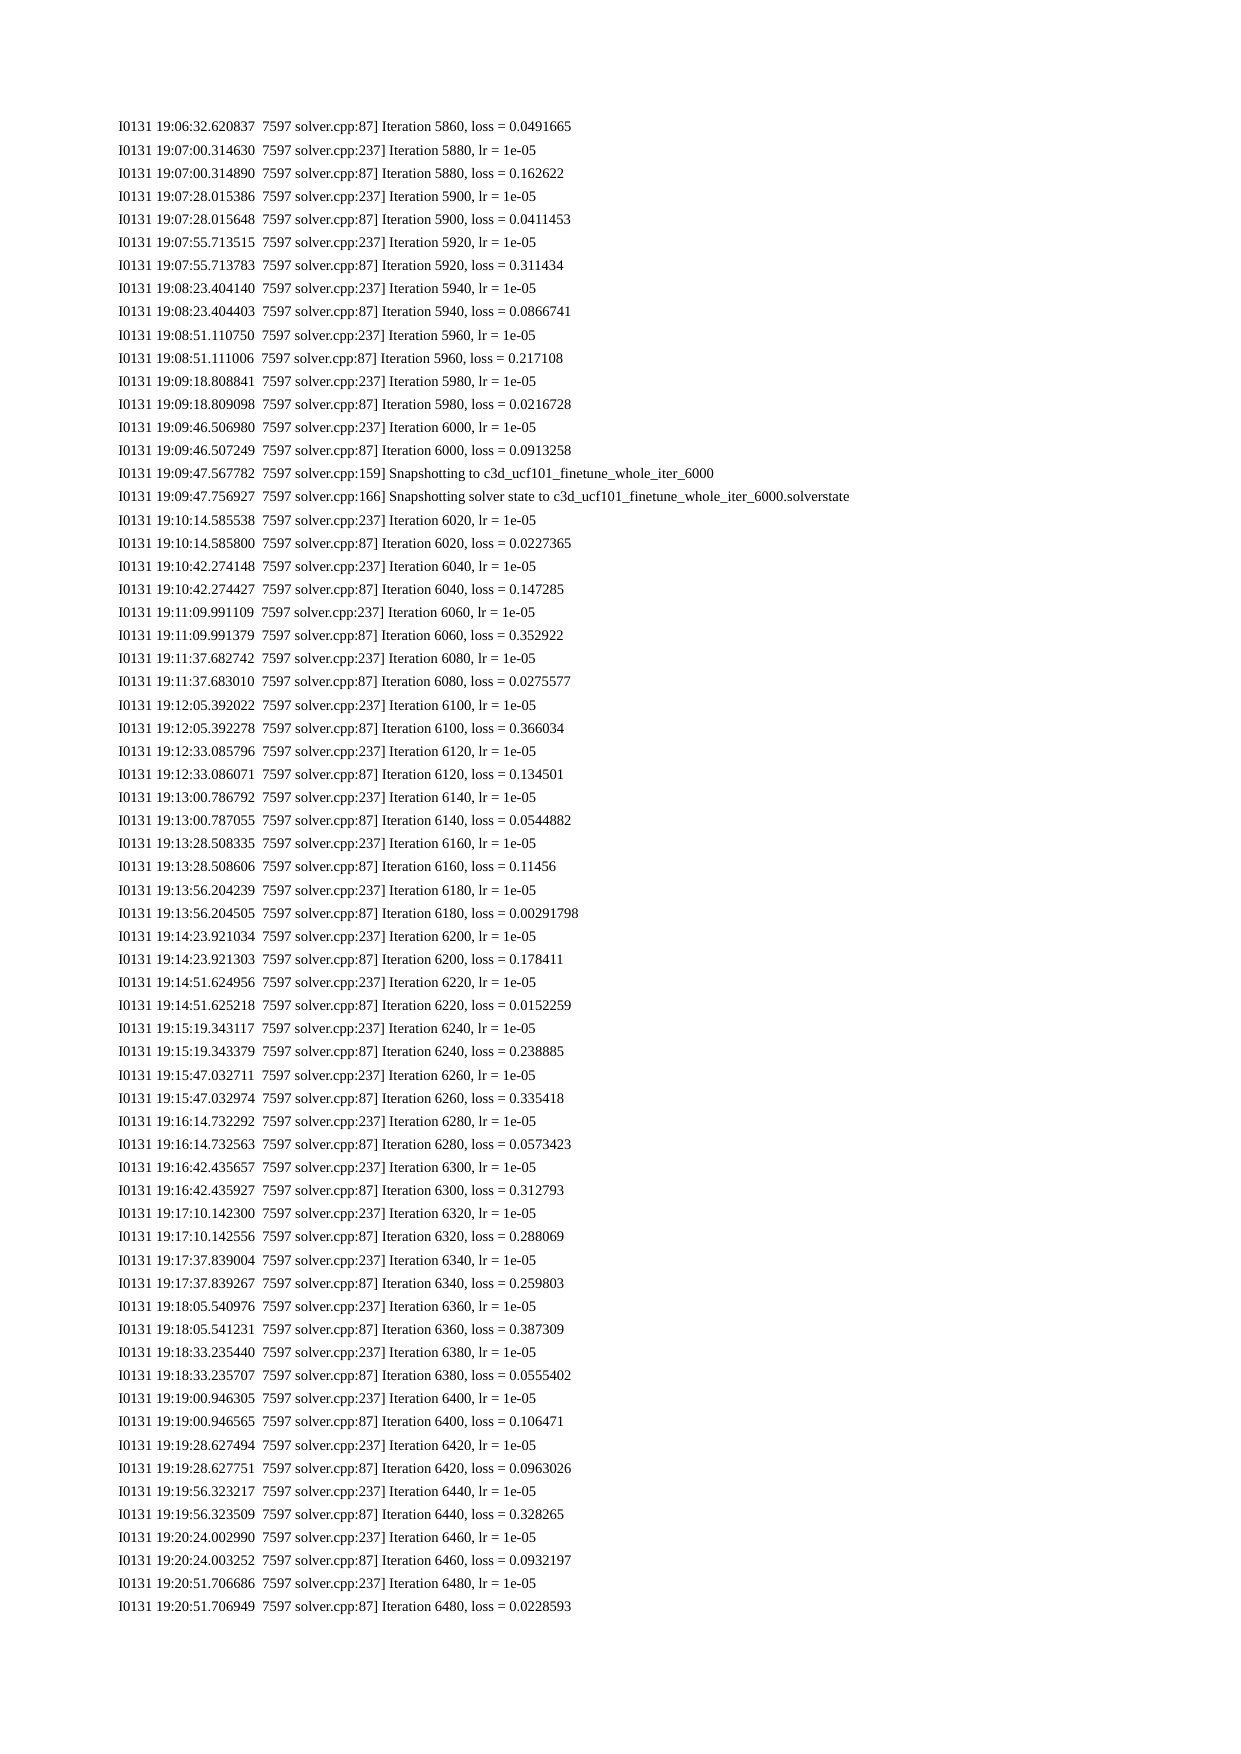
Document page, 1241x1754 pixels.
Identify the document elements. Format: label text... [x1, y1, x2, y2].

text I0131 19:13:56.204239 7597 solver.cpp:237] Iteration 6180, lr = 1e-05 [118, 881, 1122, 898]
text I0131 19:09:18.809098 7597 solver.cpp:87] Iteration 5980, loss = 0.0216728 [118, 396, 1122, 412]
text I0131 19:11:09.991109 7597 solver.cpp:237] Iteration 6060, lr = 1e-05 [118, 604, 1122, 621]
text I0131 19:09:46.507249 7597 solver.cpp:87] Iteration 6000, loss = 0.0913258 [118, 442, 1122, 459]
text I0131 19:20:51.706949 7597 solver.cpp:87] Iteration 6480, loss = 0.0228593 [118, 1598, 1122, 1615]
text I0131 19:17:10.142556 7597 solver.cpp:87] Iteration 6320, loss = 0.288069 [118, 1228, 1122, 1245]
text I0131 19:20:51.706686 7597 solver.cpp:237] Iteration 6480, lr = 1e-05 [118, 1575, 1122, 1592]
text I0131 19:10:42.274427 7597 solver.cpp:87] Iteration 6040, loss = 0.147285 [118, 581, 1122, 597]
text I0131 19:17:37.839267 7597 solver.cpp:87] Iteration 6340, loss = 0.259803 [118, 1274, 1122, 1291]
text I0131 19:15:47.032974 7597 solver.cpp:87] Iteration 6260, loss = 0.335418 [118, 1089, 1122, 1106]
text I0131 19:15:19.343379 7597 solver.cpp:87] Iteration 6240, loss = 0.238885 [118, 1043, 1122, 1060]
text I0131 19:10:14.585800 7597 solver.cpp:87] Iteration 6020, loss = 0.0227365 [118, 534, 1122, 551]
text I0131 19:08:51.110750 7597 solver.cpp:237] Iteration 5960, lr = 1e-05 [118, 326, 1122, 343]
text I0131 19:08:23.404140 7597 solver.cpp:237] Iteration 5940, lr = 1e-05 [118, 280, 1122, 297]
text I0131 19:07:55.713783 7597 solver.cpp:87] Iteration 5920, loss = 0.311434 [118, 257, 1122, 274]
text I0131 19:13:28.508606 7597 solver.cpp:87] Iteration 6160, loss = 0.11456 [118, 858, 1122, 875]
text I0131 19:15:19.343117 7597 solver.cpp:237] Iteration 6240, lr = 1e-05 [118, 1020, 1122, 1037]
text I0131 19:09:47.756927 7597 solver.cpp:166] Snapshotting solver state to c3d_ucf101_finetune_whole_iter_6000.solverstate [118, 488, 1122, 505]
text I0131 19:19:00.946305 7597 solver.cpp:237] Iteration 6400, lr = 1e-05 [118, 1390, 1122, 1407]
text I0131 19:15:47.032711 7597 solver.cpp:237] Iteration 6260, lr = 1e-05 [118, 1066, 1122, 1083]
text I0131 19:18:05.541231 7597 solver.cpp:87] Iteration 6360, loss = 0.387309 [118, 1321, 1122, 1337]
text I0131 19:10:14.585538 7597 solver.cpp:237] Iteration 6020, lr = 1e-05 [118, 511, 1122, 528]
text I0131 19:20:24.003252 7597 solver.cpp:87] Iteration 6460, loss = 0.0932197 [118, 1552, 1122, 1569]
text I0131 19:16:42.435927 7597 solver.cpp:87] Iteration 6300, loss = 0.312793 [118, 1182, 1122, 1199]
text I0131 19:19:28.627751 7597 solver.cpp:87] Iteration 6420, loss = 0.0963026 [118, 1459, 1122, 1476]
text I0131 19:18:05.540976 7597 solver.cpp:237] Iteration 6360, lr = 1e-05 [118, 1297, 1122, 1314]
text I0131 19:09:18.808841 7597 solver.cpp:237] Iteration 5980, lr = 1e-05 [118, 372, 1122, 389]
text I0131 19:09:47.567782 7597 solver.cpp:159] Snapshotting to c3d_ucf101_finetune_whole_iter_6000 [118, 465, 1122, 482]
text I0131 19:12:05.392278 7597 solver.cpp:87] Iteration 6100, loss = 0.366034 [118, 719, 1122, 736]
text I0131 19:07:00.314890 7597 solver.cpp:87] Iteration 5880, loss = 0.162622 [118, 164, 1122, 181]
text I0131 19:16:14.732292 7597 solver.cpp:237] Iteration 6280, lr = 1e-05 [118, 1112, 1122, 1129]
text I0131 19:20:24.002990 7597 solver.cpp:237] Iteration 6460, lr = 1e-05 [118, 1529, 1122, 1546]
text I0131 19:13:56.204505 7597 solver.cpp:87] Iteration 6180, loss = 0.00291798 [118, 904, 1122, 921]
text I0131 19:08:23.404403 7597 solver.cpp:87] Iteration 5940, loss = 0.0866741 [118, 303, 1122, 320]
text I0131 19:11:37.683010 7597 solver.cpp:87] Iteration 6080, loss = 0.0275577 [118, 673, 1122, 690]
text I0131 19:14:51.625218 7597 solver.cpp:87] Iteration 6220, loss = 0.0152259 [118, 997, 1122, 1014]
text I0131 19:14:23.921034 7597 solver.cpp:237] Iteration 6200, lr = 1e-05 [118, 927, 1122, 944]
text I0131 19:14:51.624956 7597 solver.cpp:237] Iteration 6220, lr = 1e-05 [118, 974, 1122, 991]
text I0131 19:18:33.235440 7597 solver.cpp:237] Iteration 6380, lr = 1e-05 [118, 1344, 1122, 1361]
text I0131 19:12:33.085796 7597 solver.cpp:237] Iteration 6120, lr = 1e-05 [118, 742, 1122, 759]
text I0131 19:10:42.274148 7597 solver.cpp:237] Iteration 6040, lr = 1e-05 [118, 557, 1122, 574]
text I0131 19:11:37.682742 7597 solver.cpp:237] Iteration 6080, lr = 1e-05 [118, 650, 1122, 667]
text I0131 19:18:33.235707 7597 solver.cpp:87] Iteration 6380, loss = 0.0555402 [118, 1367, 1122, 1384]
text I0131 19:14:23.921303 7597 solver.cpp:87] Iteration 6200, loss = 0.178411 [118, 951, 1122, 967]
text I0131 19:11:09.991379 7597 solver.cpp:87] Iteration 6060, loss = 0.352922 [118, 627, 1122, 644]
text I0131 19:12:05.392022 7597 solver.cpp:237] Iteration 6100, lr = 1e-05 [118, 696, 1122, 713]
text I0131 19:07:55.713515 7597 solver.cpp:237] Iteration 5920, lr = 1e-05 [118, 234, 1122, 251]
text I0131 19:07:28.015648 7597 solver.cpp:87] Iteration 5900, loss = 0.0411453 [118, 211, 1122, 227]
text I0131 19:19:56.323217 7597 solver.cpp:237] Iteration 6440, lr = 1e-05 [118, 1482, 1122, 1499]
text I0131 19:13:00.786792 7597 solver.cpp:237] Iteration 6140, lr = 1e-05 [118, 789, 1122, 806]
text I0131 19:16:42.435657 7597 solver.cpp:237] Iteration 6300, lr = 1e-05 [118, 1159, 1122, 1176]
text I0131 19:17:10.142300 7597 solver.cpp:237] Iteration 6320, lr = 1e-05 [118, 1205, 1122, 1222]
text I0131 19:08:51.111006 7597 solver.cpp:87] Iteration 5960, loss = 0.217108 [118, 349, 1122, 366]
text I0131 19:06:32.620837 7597 solver.cpp:87] Iteration 5860, loss = 0.0491665 [118, 118, 1122, 135]
text I0131 19:19:56.323509 7597 solver.cpp:87] Iteration 6440, loss = 0.328265 [118, 1506, 1122, 1522]
text I0131 19:13:00.787055 7597 solver.cpp:87] Iteration 6140, loss = 0.0544882 [118, 812, 1122, 829]
text I0131 19:19:00.946565 7597 solver.cpp:87] Iteration 6400, loss = 0.106471 [118, 1413, 1122, 1430]
text I0131 19:19:28.627494 7597 solver.cpp:237] Iteration 6420, lr = 1e-05 [118, 1436, 1122, 1453]
text I0131 19:07:00.314630 7597 solver.cpp:237] Iteration 5880, lr = 1e-05 [118, 141, 1122, 158]
text I0131 19:16:14.732563 7597 solver.cpp:87] Iteration 6280, loss = 0.0573423 [118, 1136, 1122, 1152]
text I0131 19:12:33.086071 7597 solver.cpp:87] Iteration 6120, loss = 0.134501 [118, 766, 1122, 782]
text I0131 19:17:37.839004 7597 solver.cpp:237] Iteration 6340, lr = 1e-05 [118, 1251, 1122, 1268]
text I0131 19:07:28.015386 7597 solver.cpp:237] Iteration 5900, lr = 1e-05 [118, 187, 1122, 204]
text I0131 19:13:28.508335 7597 solver.cpp:237] Iteration 6160, lr = 1e-05 [118, 835, 1122, 852]
text I0131 19:09:46.506980 7597 solver.cpp:237] Iteration 6000, lr = 1e-05 [118, 419, 1122, 436]
